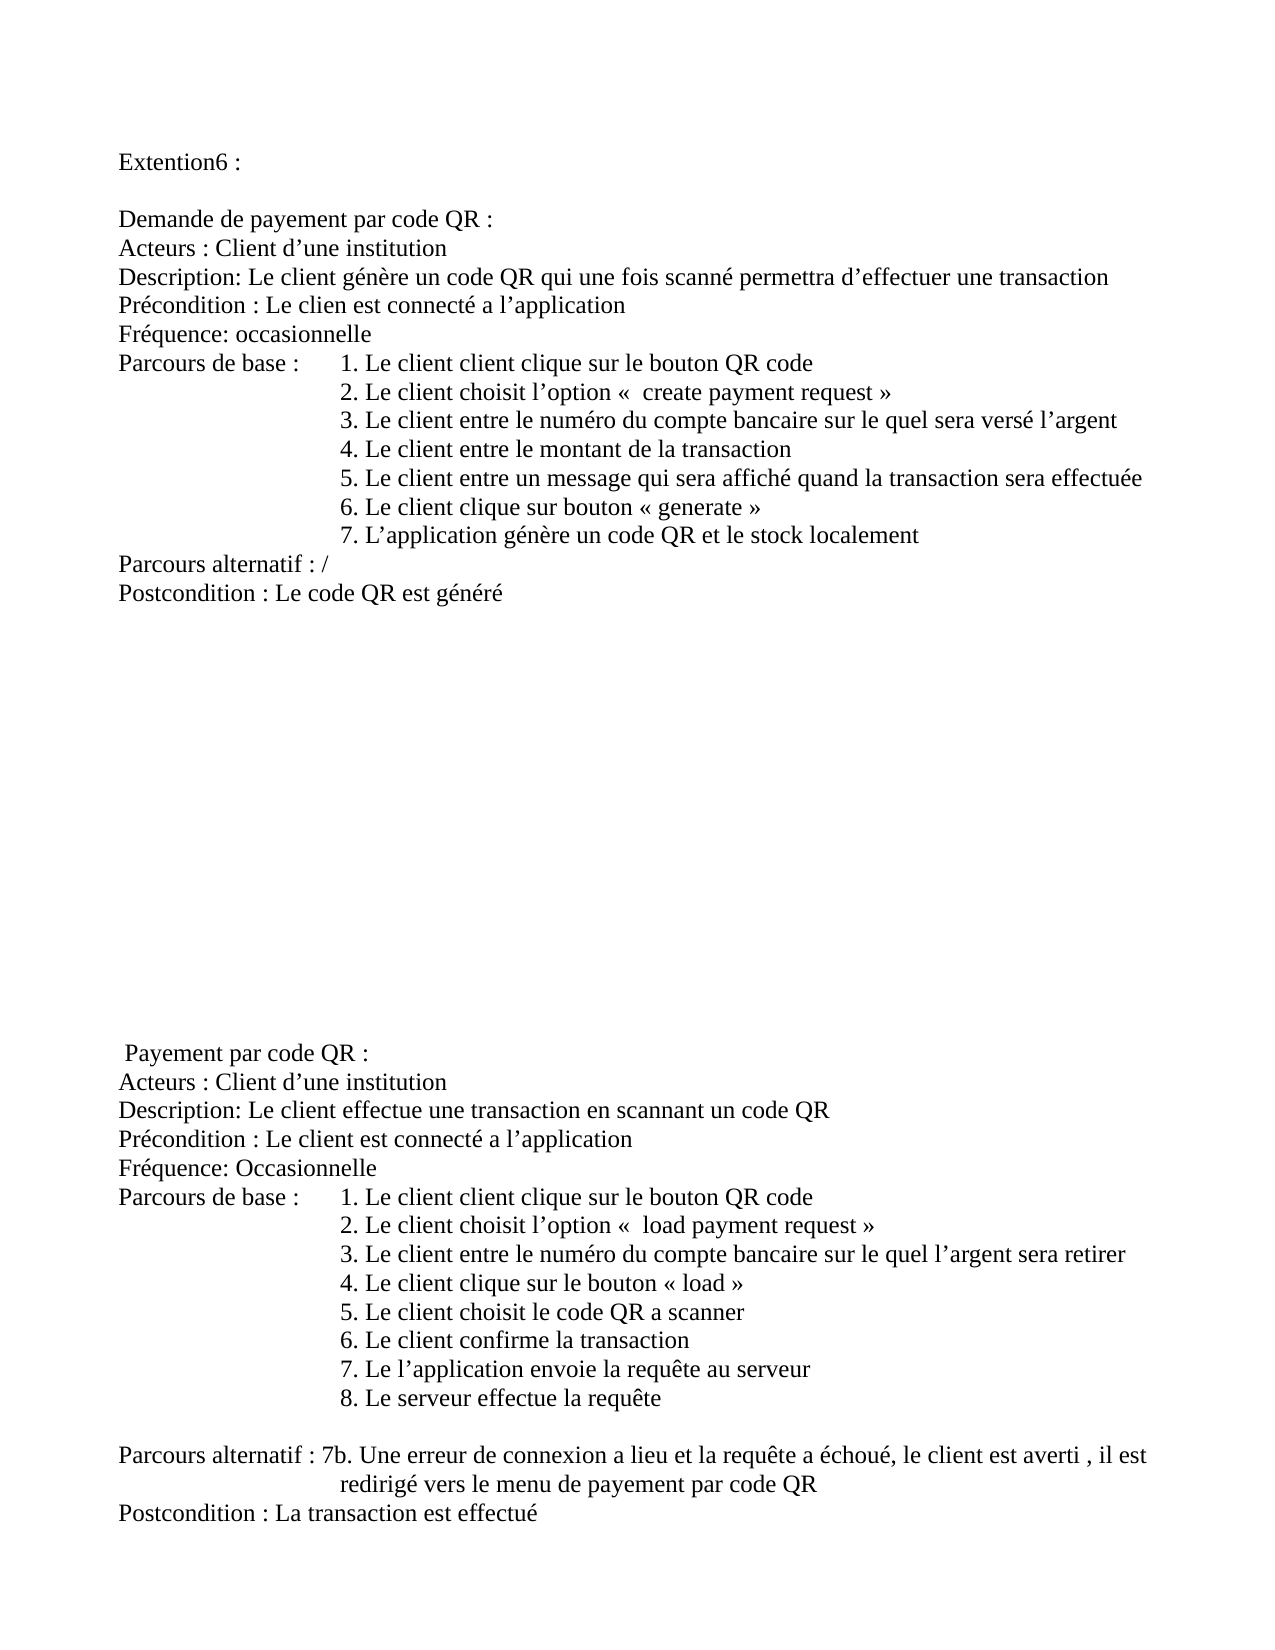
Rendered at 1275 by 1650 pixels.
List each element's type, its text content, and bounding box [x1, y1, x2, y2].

text Parcours alternatif : 7b. Une erreur de connexion a lieu et la requête a échoué, le client est averti , il est redirigé vers le menu de payement par code QR Postcondition : La transaction est effectué [118, 1412, 1157, 1527]
text Fréquence: Occasionnelle [118, 1153, 1157, 1182]
text 2. Le client choisit l’option « create payment request » [118, 377, 1157, 406]
text 3. Le client entre le numéro du compte bancaire sur le quel l’argent sera retirer 4. Le client clique sur le bouton « load » 5. Le client choisit le code QR a scanner 6. Le client confirme la transaction [118, 1239, 1157, 1354]
text Description: Le client génère un code QR qui une fois scanné permettra d’effectuer une transaction [118, 262, 1157, 291]
text 2. Le client choisit l’option « load payment request » [118, 1211, 1157, 1239]
text Parcours de base : 1. Le client client clique sur le bouton QR code [118, 348, 1157, 377]
text Acteurs : Client d’une institution [118, 1067, 1157, 1096]
text 6. Le client clique sur bouton « generate » [118, 492, 1157, 521]
text 7. Le l’application envoie la requête au serveur 8. Le serveur effectue la requête [118, 1354, 1157, 1412]
text Fréquence: occasionnelle [118, 319, 1157, 348]
text Acteurs : Client d’une institution [118, 233, 1157, 262]
text Description: Le client effectue une transaction en scannant un code QR [118, 1096, 1157, 1124]
text Parcours de base : 1. Le client client clique sur le bouton QR code [118, 1182, 1157, 1211]
text Demande de payement par code QR : [118, 204, 1157, 233]
text Précondition : Le client est connecté a l’application [118, 1124, 1157, 1153]
text Précondition : Le clien est connecté a l’application [118, 291, 1157, 319]
text Extention6 : [118, 147, 1157, 176]
text 3. Le client entre le numéro du compte bancaire sur le quel sera versé l’argent 4. Le client entre le montant de la transaction 5. Le client entre un message qui sera affiché quand la transaction sera effectuée [118, 406, 1157, 492]
text 7. L’application génère un code QR et le stock localement Parcours alternatif : / Postcondition : Le code QR est généré Payement par code QR : [118, 521, 1157, 1067]
